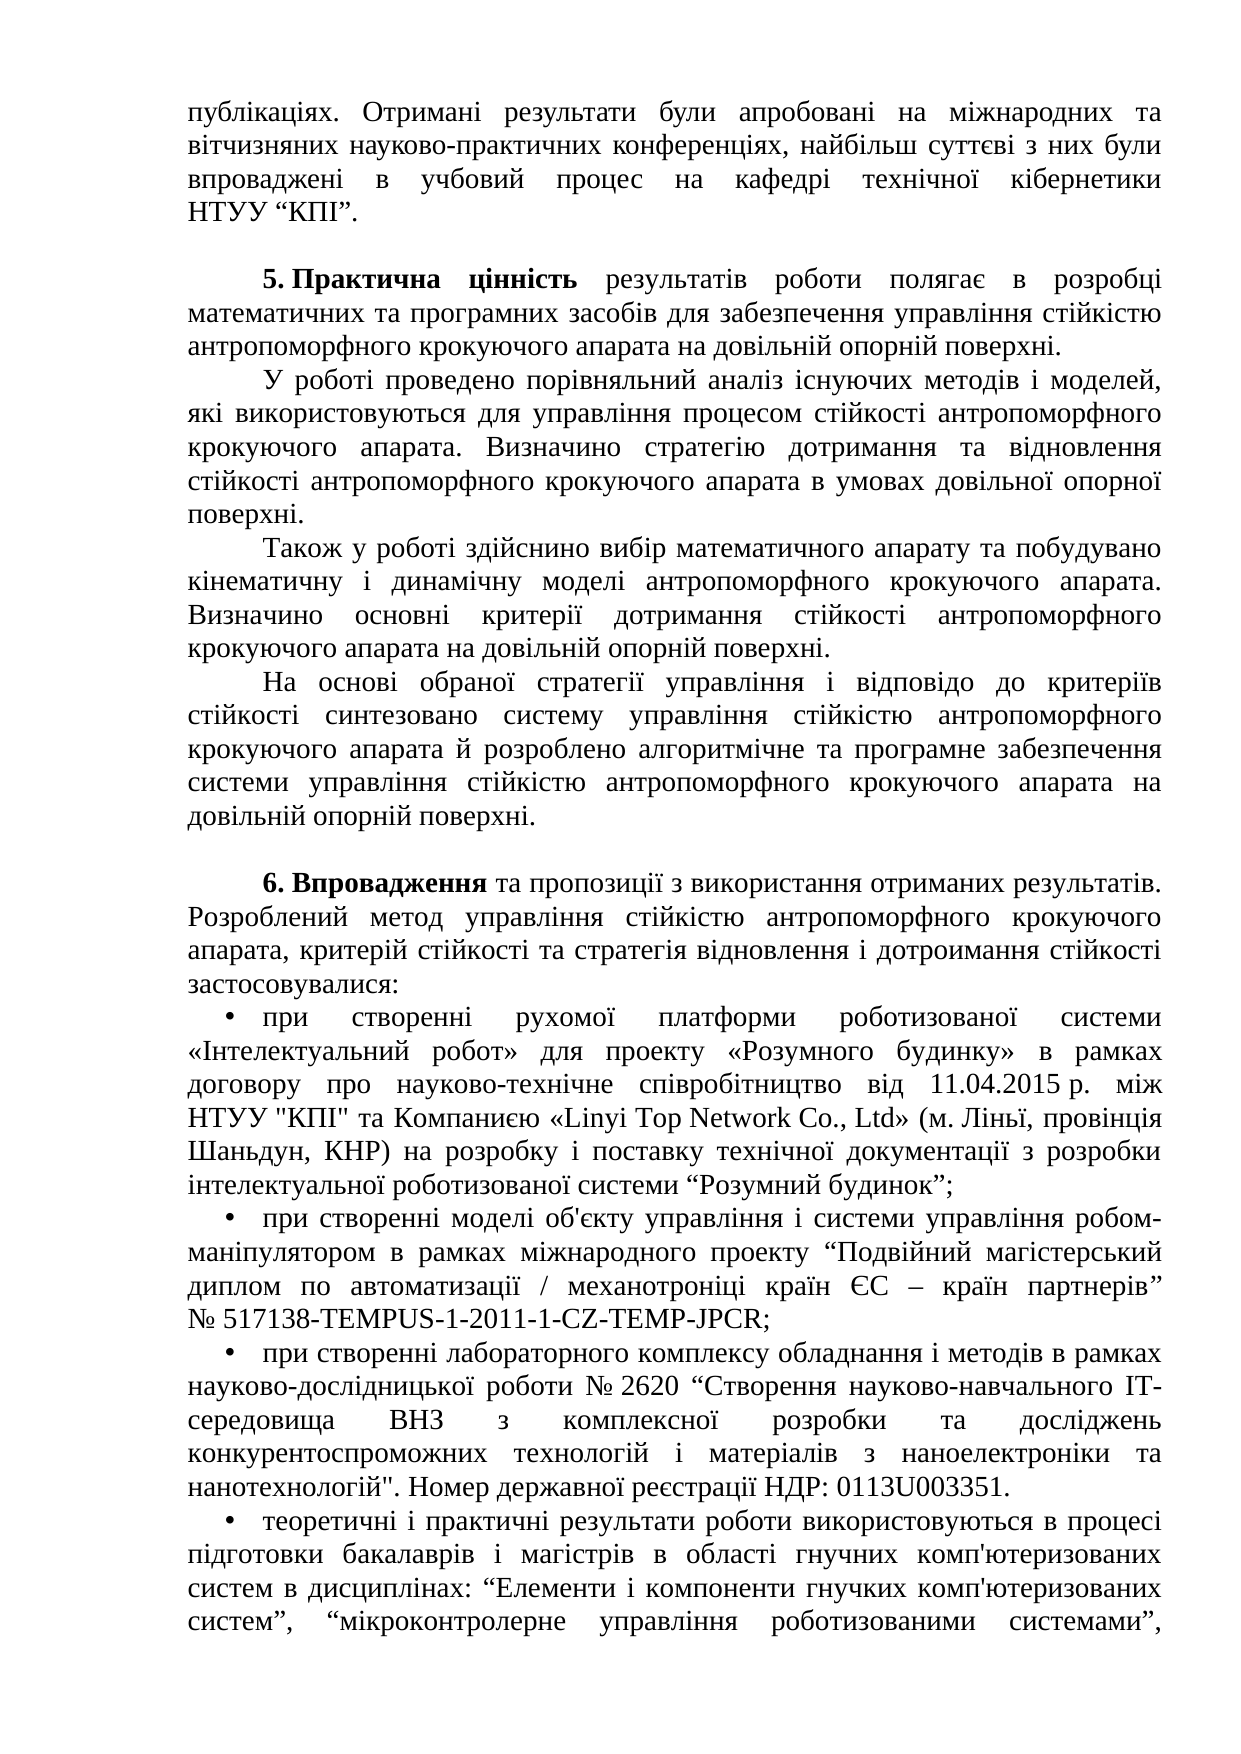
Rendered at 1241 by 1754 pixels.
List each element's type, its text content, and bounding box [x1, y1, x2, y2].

list при створенні моделі об'єкту управління і системи управління робом-маніпулятором в рамках міжнародного проекту “Подвійний магістерський диплом по автоматизації / механотроніці країн ЄС – країн партнерів” № 517138-TEMPUS-1-2011-1-CZ-TEMP-JPCR; [187, 1201, 1162, 1335]
text У роботі проведено порівняльний аналіз існуючих методів і моделей, які використовуються для управління процесом стійкості антропоморфного крокуючого апарата. Визначино стратегію дотримання та відновлення стійкості антропоморфного крокуючого апарата в умовах довільної опорної поверхні. [187, 362, 1162, 530]
text На основі обраної стратегії управління і відповідо до критеріїв стійкості синтезовано систему управління стійкістю антропоморфного крокуючого апарата й розроблено алгоритмічне та програмне забезпечення системи управління стійкістю антропоморфного крокуючого апарата на довільній опорній поверхні. [187, 664, 1162, 832]
text публікаціях. Отримані результати були апробовані на міжнародних та вітчизняних науково-практичних конференціях, найбільш суттєві з них були впроваджені в учбовий процес на кафедрі технічної кібернетики НТУУ “КПІ”. [187, 94, 1162, 228]
list при створенні рухомої платформи роботизованої системи «Інтелектуальний робот» для проекту «Розумного будинку» в рамках договору про науково-технічне співробітництво від 11.04.2015 р. між НТУУ "КПІ" та Компаниєю «Linyi Top Network Co., Ltd» (м. Ліньї, провінція Шаньдун, КНР) на розробку і поставку технічної документації з розробки інтелектуальної роботизованої системи “Розумний будинок”; [187, 999, 1162, 1201]
list теоретичні і практичні результати роботи використовуються в процесі підготовки бакалаврів і магістрів в області гнучних комп'ютеризованих систем в дисциплінах: “Елементи і компоненти гнучких комп'ютеризованих систем”, “мікроконтролерне управління роботизованими системами”, [187, 1503, 1162, 1637]
text 6. Впровадження та пропозиції з використання отриманих результатів. Розроблений метод управління стійкістю антропоморфного крокуючого апарата, критерій стійкості та стратегія відновлення і дотроимання стійкості застосовувалися: [187, 865, 1162, 999]
text 5. Практична цінність результатів роботи полягає в розробці математичних та програмних засобів для забезпечення управління стійкістю антропоморфного крокуючого апарата на довільній опорній поверхні. [187, 261, 1162, 362]
text Також у роботі здійснино вибір математичного апарату та побудувано кінематичну і динамічну моделі антропоморфного крокуючого апарата. Визначино основні критерії дотримання стійкості антропоморфного крокуючого апарата на довільній опорній поверхні. [187, 530, 1162, 664]
list при створенні лабораторного комплексу обладнання і методів в рамках науково-дослідницької роботи № 2620 “Створення науково-навчального ІТ-середовища ВНЗ з комплексної розробки та досліджень конкурентоспроможних технологій і матеріалів з наноелектроніки та нанотехнологій". Номер державної реєстрації НДР: 0113U003351. [187, 1335, 1162, 1503]
